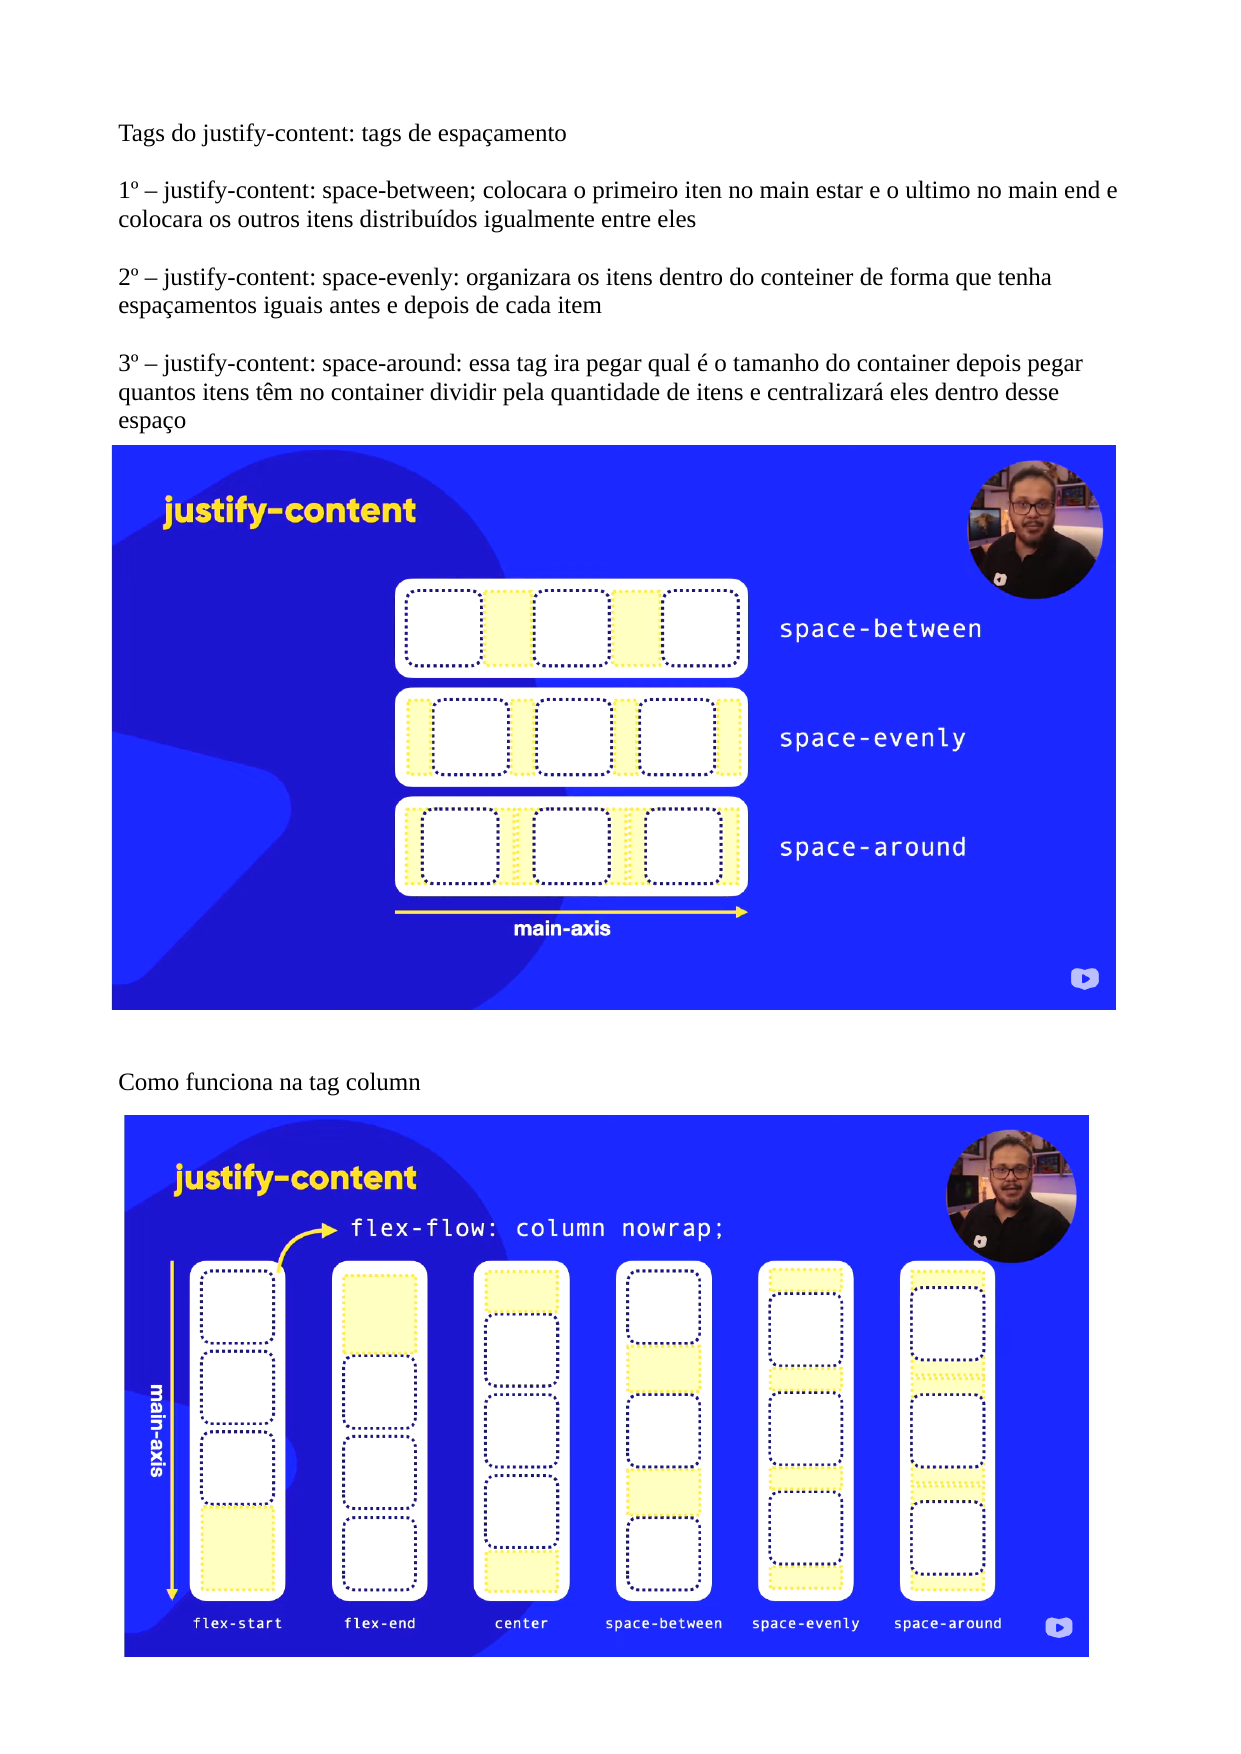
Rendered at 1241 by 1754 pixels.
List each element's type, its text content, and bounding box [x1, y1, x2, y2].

picture [111, 445, 1116, 1010]
picture [124, 1115, 1089, 1657]
text Tags do justify-content: tags de espaçamento [118, 118, 1122, 147]
text 2º – justify-content: space-evenly: organizara os itens dentro do conteiner de forma que tenha espaçamentos iguais antes e depois de cada item [118, 262, 1122, 319]
text 3º – justify-content: space-around: essa tag ira pegar qual é o tamanho do container depois pegar quantos itens têm no container dividir pela quantidade de itens e centralizará eles dentro desse espaço [118, 348, 1122, 434]
text Como funciona na tag column [118, 1067, 1122, 1096]
text 1º – justify-content: space-between; colocara o primeiro iten no main estar e o ultimo no main end e colocara os outros itens distribuídos igualmente entre eles [118, 176, 1122, 233]
